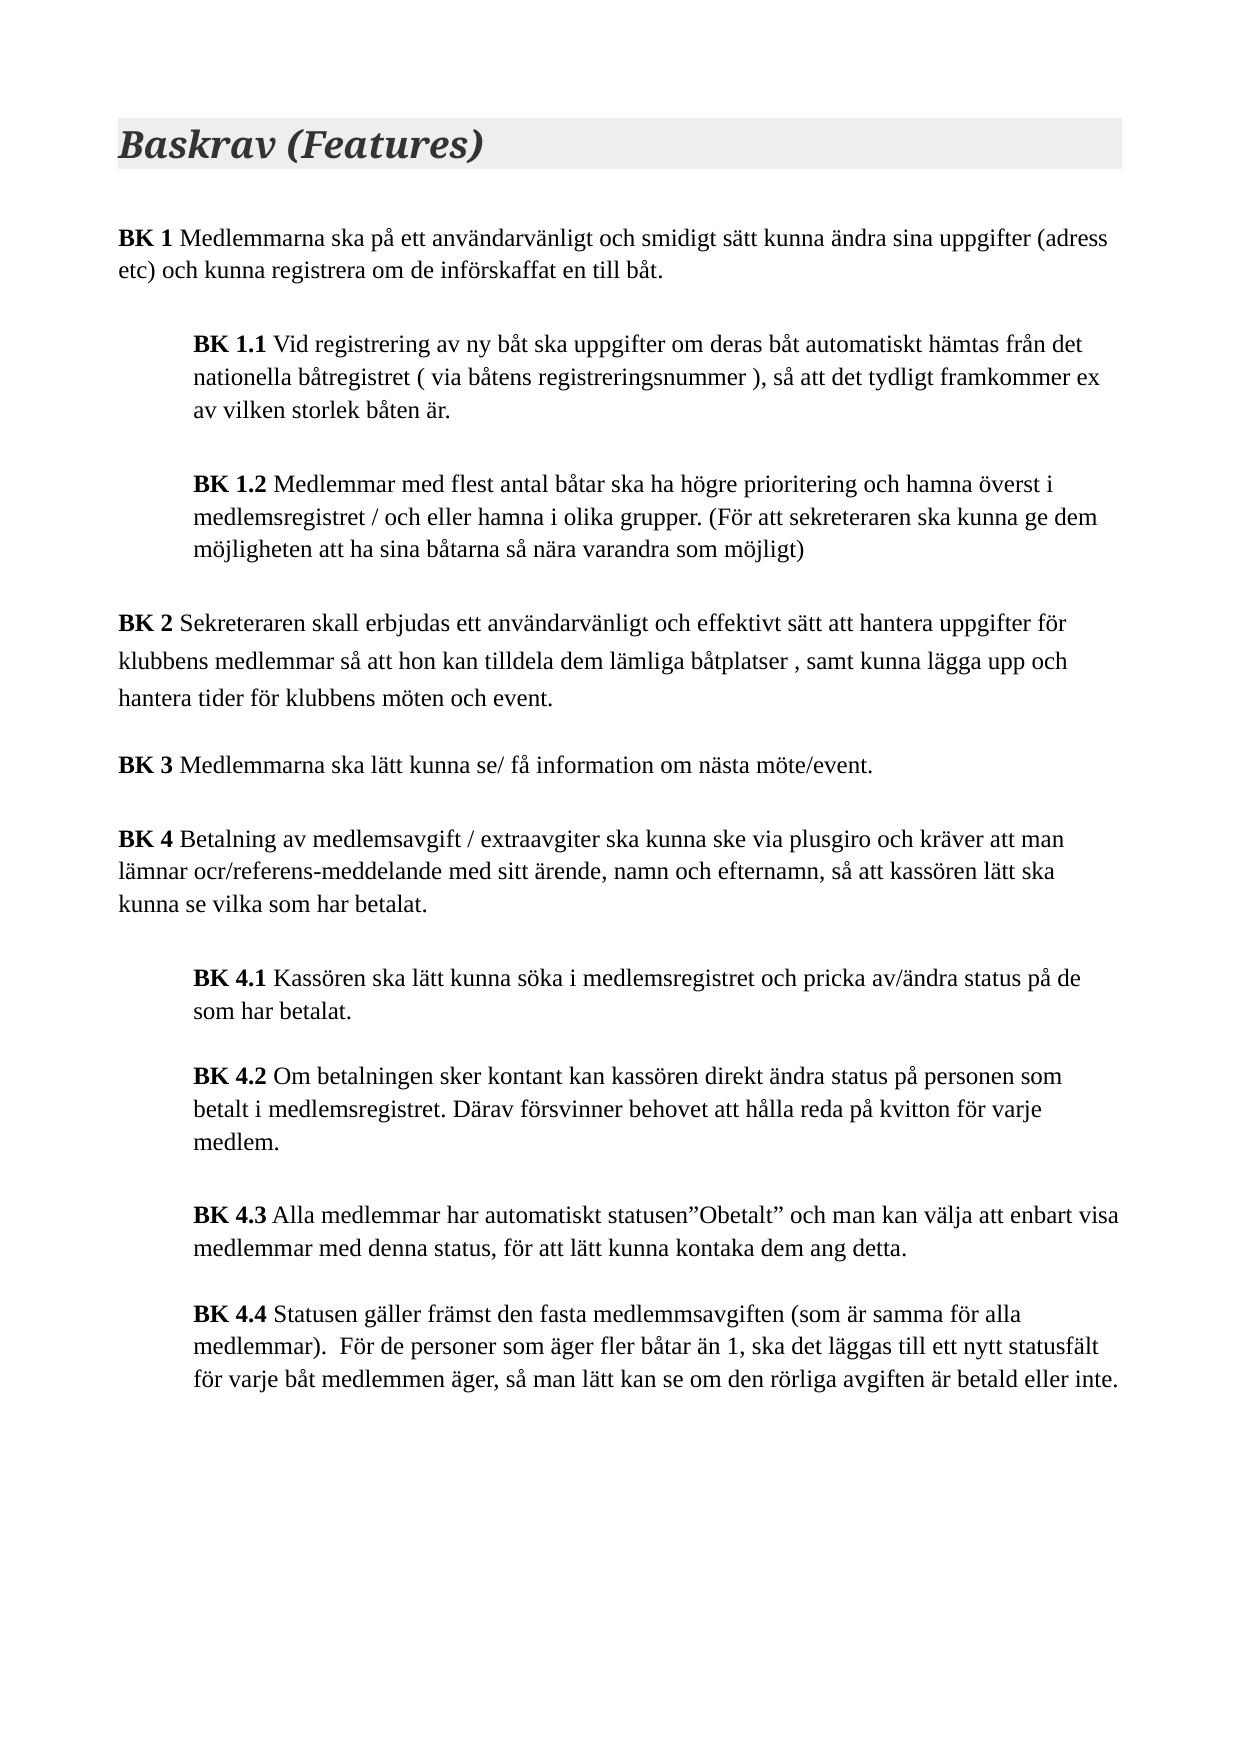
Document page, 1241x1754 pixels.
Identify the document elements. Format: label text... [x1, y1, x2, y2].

text BK 1.2 Medlemmar med flest antal båtar ska ha högre prioritering och hamna överst i medlemsregistret / och eller hamna i olika grupper. (För att sekreteraren ska kunna ge dem möjligheten att ha sina båtarna så nära varandra som möjligt) [193, 469, 1122, 563]
text BK 4.4 Statusen gäller främst den fasta medlemmsavgiften (som är samma för alla medlemmar). För de personer som äger fler båtar än 1, ska det läggas till ett nytt statusfält för varje båt medlemmen äger, så man lätt kan se om den rörliga avgiften är betald eller inte. [193, 1299, 1122, 1393]
text BK 4 Betalning av medlemsavgift / extraavgiter ska kunna ske via plusgiro och kräver att man lämnar ocr/referens-meddelande med sitt ärende, namn och efternamn, så att kassören lätt ska kunna se vilka som har betalat. [118, 824, 1122, 918]
text BK 2 Sekreteraren skall erbjudas ett användarvänligt och effektivt sätt att hantera uppgifter för klubbens medlemmar så att hon kan tilldela dem lämliga båtplatser , samt kunna lägga upp och hantera tider för klubbens möten och event. [118, 600, 1122, 712]
subtitle Baskrav (Features) [118, 118, 1122, 169]
text BK 4.1 Kassören ska lätt kunna söka i medlemsregistret och pricka av/ändra status på de som har betalat. [193, 963, 1122, 1024]
text BK 4.2 Om betalningen sker kontant kan kassören direkt ändra status på personen som betalt i medlemsregistret. Därav försvinner behovet att hålla reda på kvitton för varje medlem. [193, 1061, 1122, 1155]
text BK 1 Medlemmarna ska på ett användarvänligt och smidigt sätt kunna ändra sina uppgifter (adress etc) och kunna registrera om de införskaffat en till båt. [118, 223, 1122, 284]
text BK 3 Medlemmarna ska lätt kunna se/ få information om nästa möte/event. [118, 750, 1122, 778]
text BK 4.3 Alla medlemmar har automatiskt statusen”Obetalt” och man kan välja att enbart visa medlemmar med denna status, för att lätt kunna kontaka dem ang detta. [193, 1201, 1122, 1262]
text BK 1.1 Vid registrering av ny båt ska uppgifter om deras båt automatiskt hämtas från det nationella båtregistret ( via båtens registreringsnummer ), så att det tydligt framkommer ex av vilken storlek båten är. [193, 329, 1122, 424]
